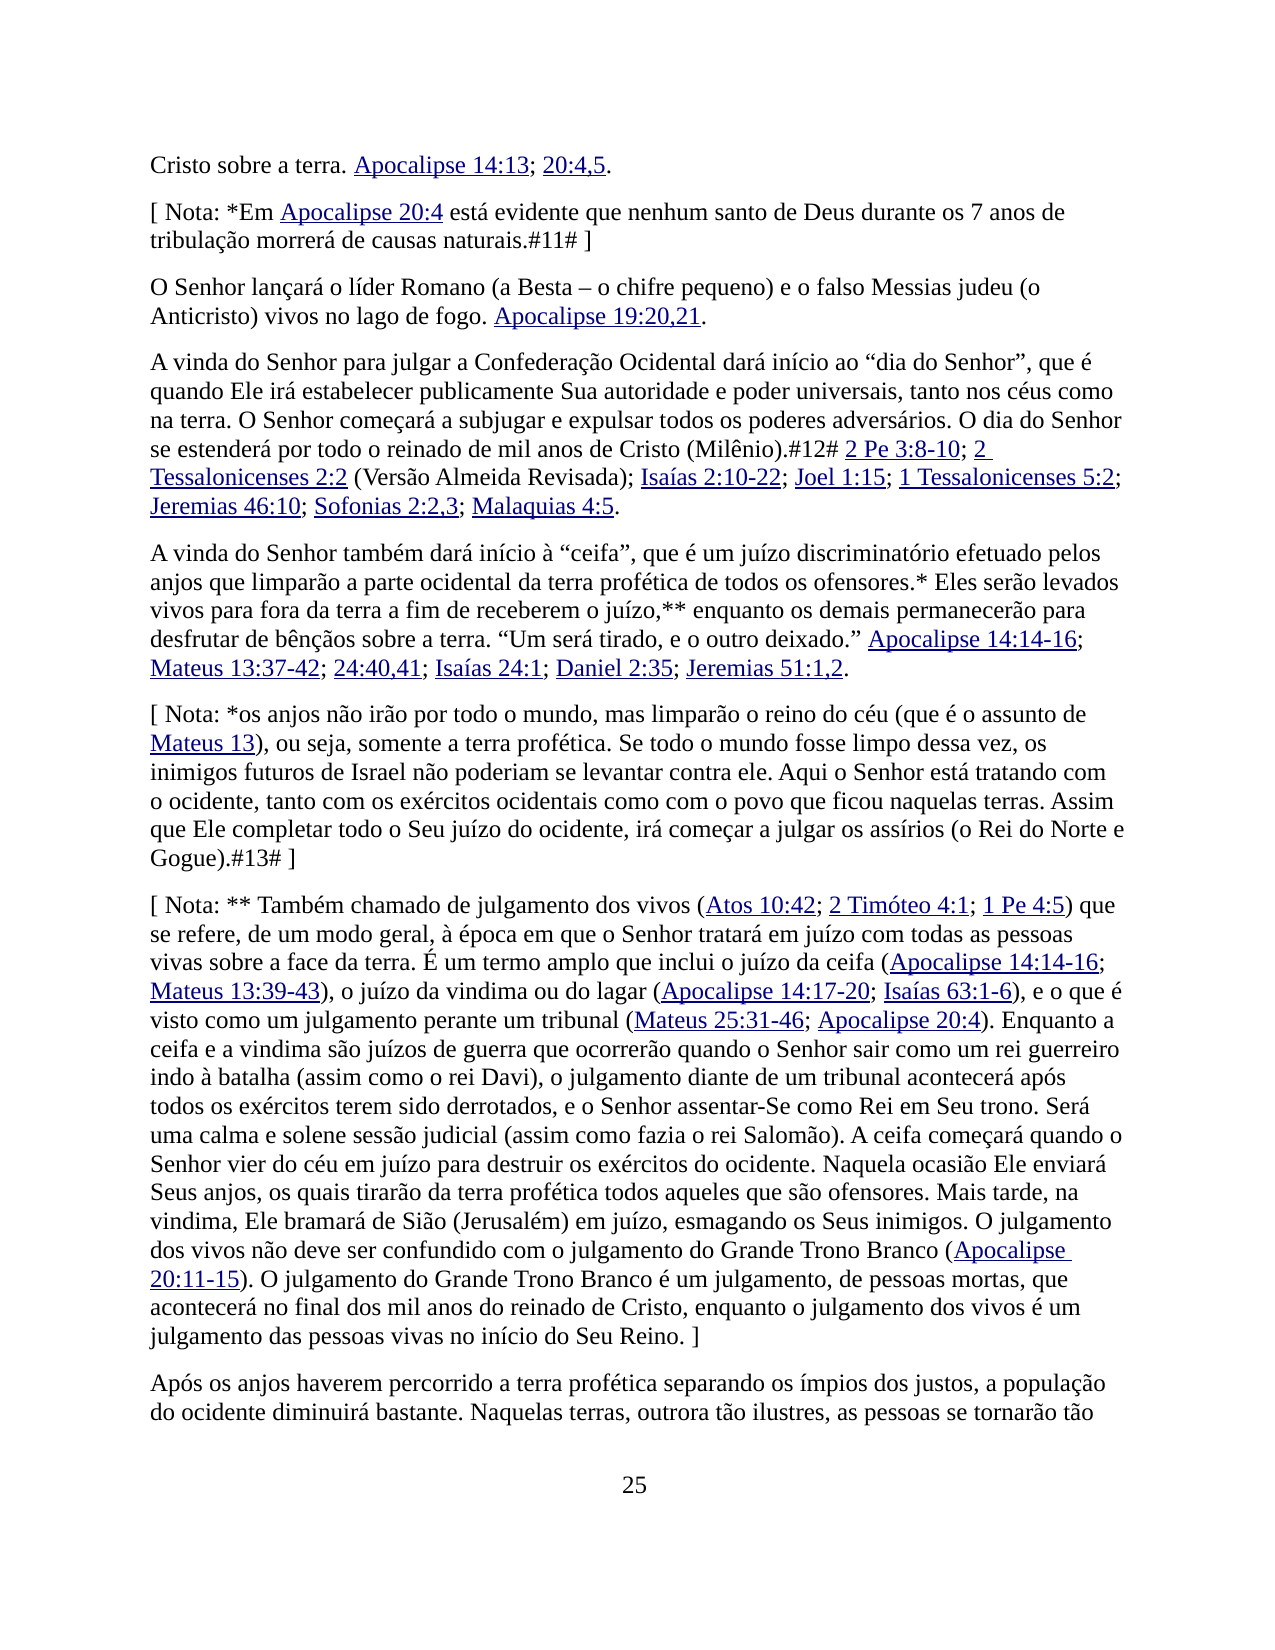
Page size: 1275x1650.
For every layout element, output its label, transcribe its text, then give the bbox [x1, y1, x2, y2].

text Após os anjos haverem percorrido a terra profética separando os ímpios dos justos, a população do ocidente diminuirá bastante. Naquelas terras, outrora tão ilustres, as pessoas se tornarão tão [150, 1368, 1125, 1425]
text [ Nota: ** Também chamado de julgamento dos vivos (Atos 10:42; 2 Timóteo 4:1; 1 Pe 4:5) que se refere, de um modo geral, à época em que o Senhor tratará em juízo com todas as pessoas vivas sobre a face da terra. É um termo amplo que inclui o juízo da ceifa (Apocalipse 14:14-16; Mateus 13:39-43), o juízo da vindima ou do lagar (Apocalipse 14:17-20; Isaías 63:1-6), e o que é visto como um julgamento perante um tribunal (Mateus 25:31-46; Apocalipse 20:4). Enquanto a ceifa e a vindima são juízos de guerra que ocorrerão quando o Senhor sair como um rei guerreiro indo à batalha (assim como o rei Davi), o julgamento diante de um tribunal acontecerá após todos os exércitos terem sido derrotados, e o Senhor assentar-Se como Rei em Seu trono. Será uma calma e solene sessão judicial (assim como fazia o rei Salomão). A ceifa começará quando o Senhor vier do céu em juízo para destruir os exércitos do ocidente. Naquela ocasião Ele enviará Seus anjos, os quais tirarão da terra profética todos aqueles que são ofensores. Mais tarde, na vindima, Ele bramará de Sião (Jerusalém) em juízo, esmagando os Seus inimigos. O julgamento dos vivos não deve ser confundido com o julgamento do Grande Trono Branco (Apocalipse 20:11-15). O julgamento do Grande Trono Branco é um julgamento, de pessoas mortas, que acontecerá no final dos mil anos do reinado de Cristo, enquanto o julgamento dos vivos é um julgamento das pessoas vivas no início do Seu Reino. ] [150, 890, 1125, 1350]
text [ Nota: *os anjos não irão por todo o mundo, mas limparão o reino do céu (que é o assunto de Mateus 13), ou seja, somente a terra profética. Se todo o mundo fosse limpo dessa vez, os inimigos futuros de Israel não poderiam se levantar contra ele. Aqui o Senhor está tratando com o ocidente, tanto com os exércitos ocidentais como com o povo que ficou naquelas terras. Assim que Ele completar todo o Seu juízo do ocidente, irá começar a julgar os assírios (o Rei do Norte e Gogue).#13# ] [150, 699, 1125, 872]
text Cristo sobre a terra. Apocalipse 14:13; 20:4,5. [150, 150, 1125, 179]
text A vinda do Senhor também dará início à “ceifa”, que é um juízo discriminatório efetuado pelos anjos que limparão a parte ocidental da terra profética de todos os ofensores.* Eles serão levados vivos para fora da terra a fim de receberem o juízo,** enquanto os demais permanecerão para desfrutar de bênçãos sobre a terra. “Um será tirado, e o outro deixado.” Apocalipse 14:14-16; Mateus 13:37-42; 24:40,41; Isaías 24:1; Daniel 2:35; Jeremias 51:1,2. [150, 538, 1125, 682]
text [ Nota: *Em Apocalipse 20:4 está evidente que nenhum santo de Deus durante os 7 anos de tribulação morrerá de causas naturais.#11# ] [150, 197, 1125, 254]
text A vinda do Senhor para julgar a Confederação Ocidental dará início ao “dia do Senhor”, que é quando Ele irá estabelecer publicamente Sua autoridade e poder universais, tanto nos céus como na terra. O Senhor começará a subjugar e expulsar todos os poderes adversários. O dia do Senhor se estenderá por todo o reinado de mil anos de Cristo (Milênio).#12# 2 Pe 3:8-10; 2 Tessalonicenses 2:2 (Versão Almeida Revisada); Isaías 2:10-22; Joel 1:15; 1 Tessalonicenses 5:2; Jeremias 46:10; Sofonias 2:2,3; Malaquias 4:5. [150, 347, 1125, 520]
text O Senhor lançará o líder Romano (a Besta – o chifre pequeno) e o falso Messias judeu (o Anticristo) vivos no lago de fogo. Apocalipse 19:20,21. [150, 272, 1125, 329]
